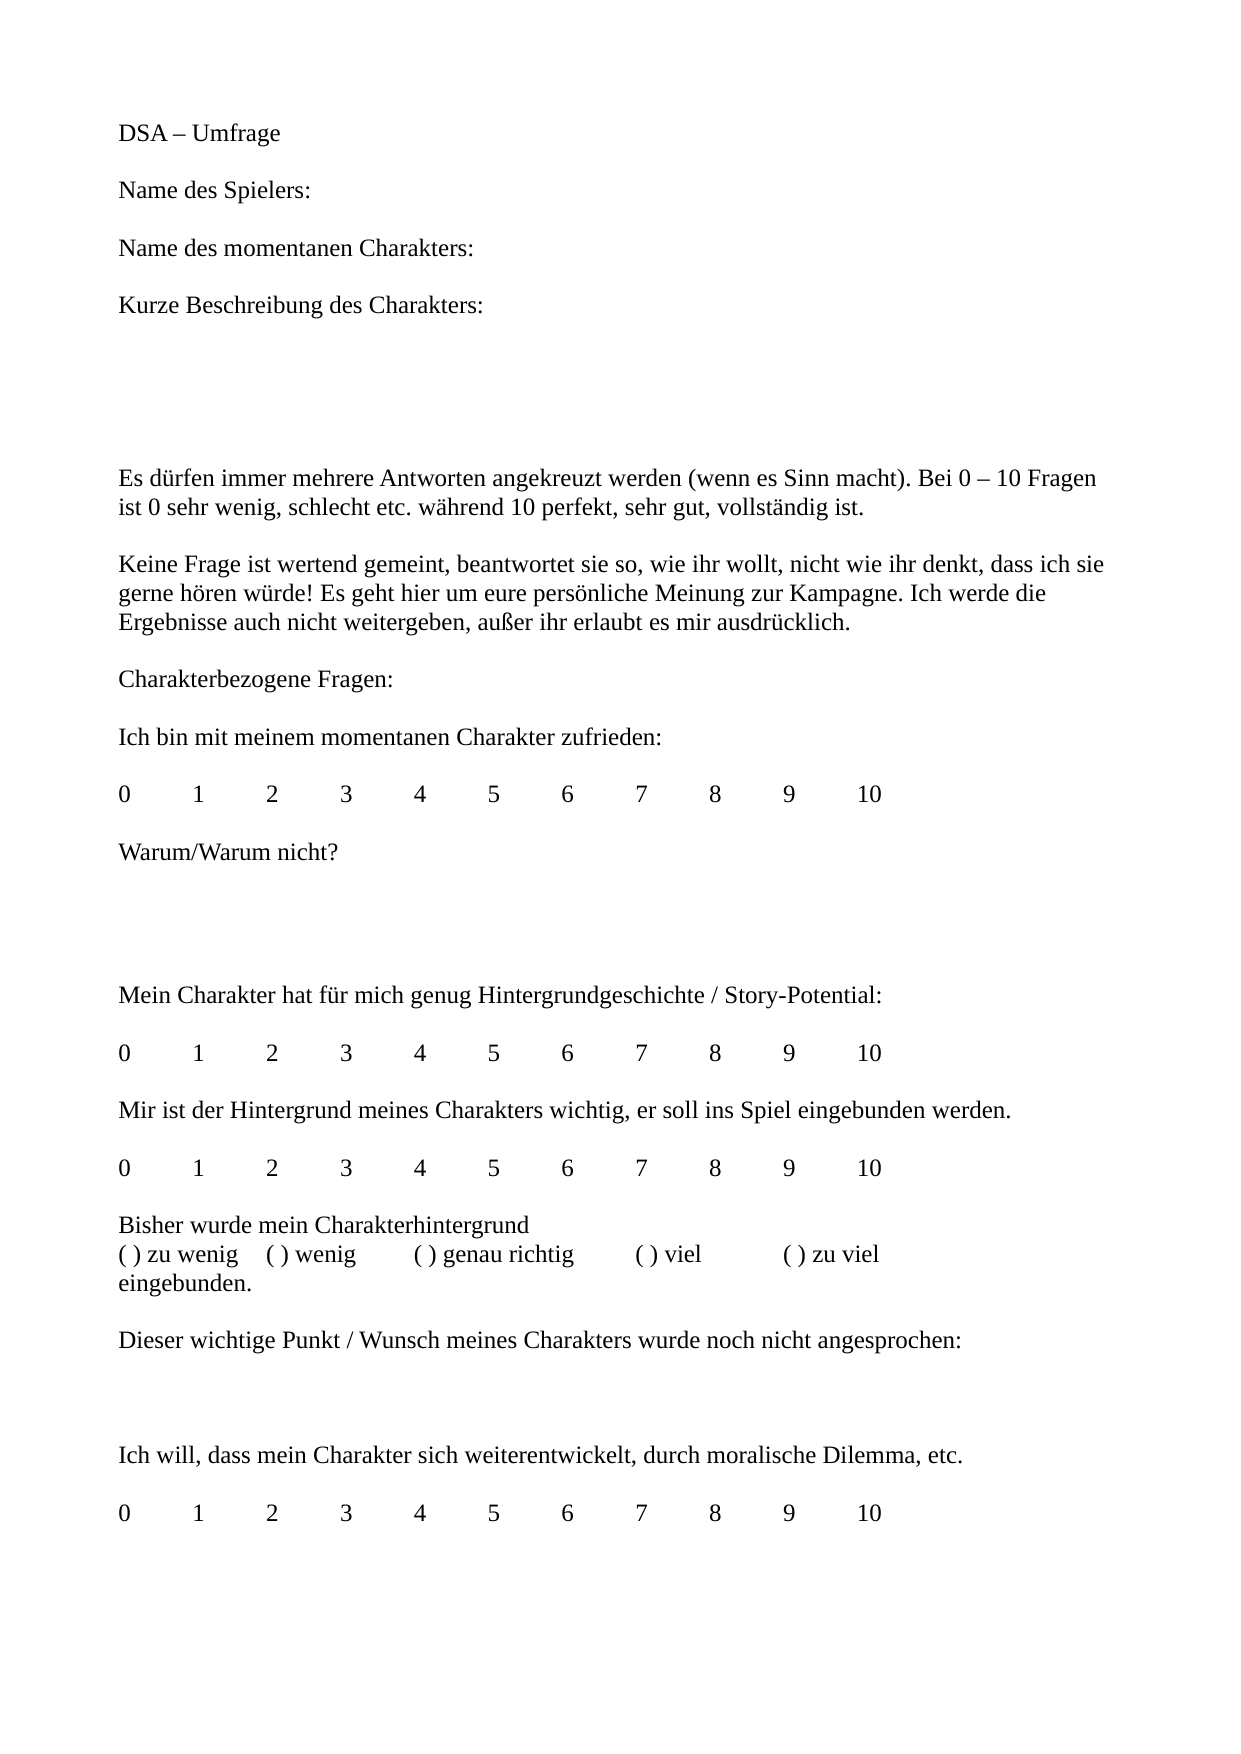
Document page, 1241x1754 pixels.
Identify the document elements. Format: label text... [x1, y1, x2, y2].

text Charakterbezogene Fragen: [118, 664, 1122, 693]
text 0 1 2 3 4 5 6 7 8 9 10 [118, 1038, 1122, 1067]
text Name des Spielers: [118, 176, 1122, 204]
text Warum/Warum nicht? [118, 837, 1122, 866]
text eingebunden. [118, 1268, 1122, 1297]
text Bisher wurde mein Charakterhintergrund [118, 1211, 1122, 1239]
text Mir ist der Hintergrund meines Charakters wichtig, er soll ins Spiel eingebunden werden. [118, 1096, 1122, 1124]
text DSA – Umfrage [118, 118, 1122, 147]
text ( ) zu wenig ( ) wenig ( ) genau richtig ( ) viel ( ) zu viel [118, 1239, 1122, 1268]
text Dieser wichtige Punkt / Wunsch meines Charakters wurde noch nicht angesprochen: [118, 1326, 1122, 1354]
text Name des momentanen Charakters: [118, 233, 1122, 262]
text 0 1 2 3 4 5 6 7 8 9 10 [118, 1153, 1122, 1182]
text Es dürfen immer mehrere Antworten angekreuzt werden (wenn es Sinn macht). Bei 0 – 10 Fragen ist 0 sehr wenig, schlecht etc. während 10 perfekt, sehr gut, vollständig ist. [118, 463, 1122, 521]
text Mein Charakter hat für mich genug Hintergrundgeschichte / Story-Potential: [118, 981, 1122, 1009]
text 0 1 2 3 4 5 6 7 8 9 10 [118, 779, 1122, 808]
text Kurze Beschreibung des Charakters: [118, 291, 1122, 319]
text 0 1 2 3 4 5 6 7 8 9 10 [118, 1498, 1122, 1527]
text Keine Frage ist wertend gemeint, beantwortet sie so, wie ihr wollt, nicht wie ihr denkt, dass ich sie gerne hören würde! Es geht hier um eure persönliche Meinung zur Kampagne. Ich werde die Ergebnisse auch nicht weitergeben, außer ihr erlaubt es mir ausdrücklich. [118, 549, 1122, 636]
text Ich will, dass mein Charakter sich weiterentwickelt, durch moralische Dilemma, etc. [118, 1441, 1122, 1469]
text Ich bin mit meinem momentanen Charakter zufrieden: [118, 722, 1122, 751]
